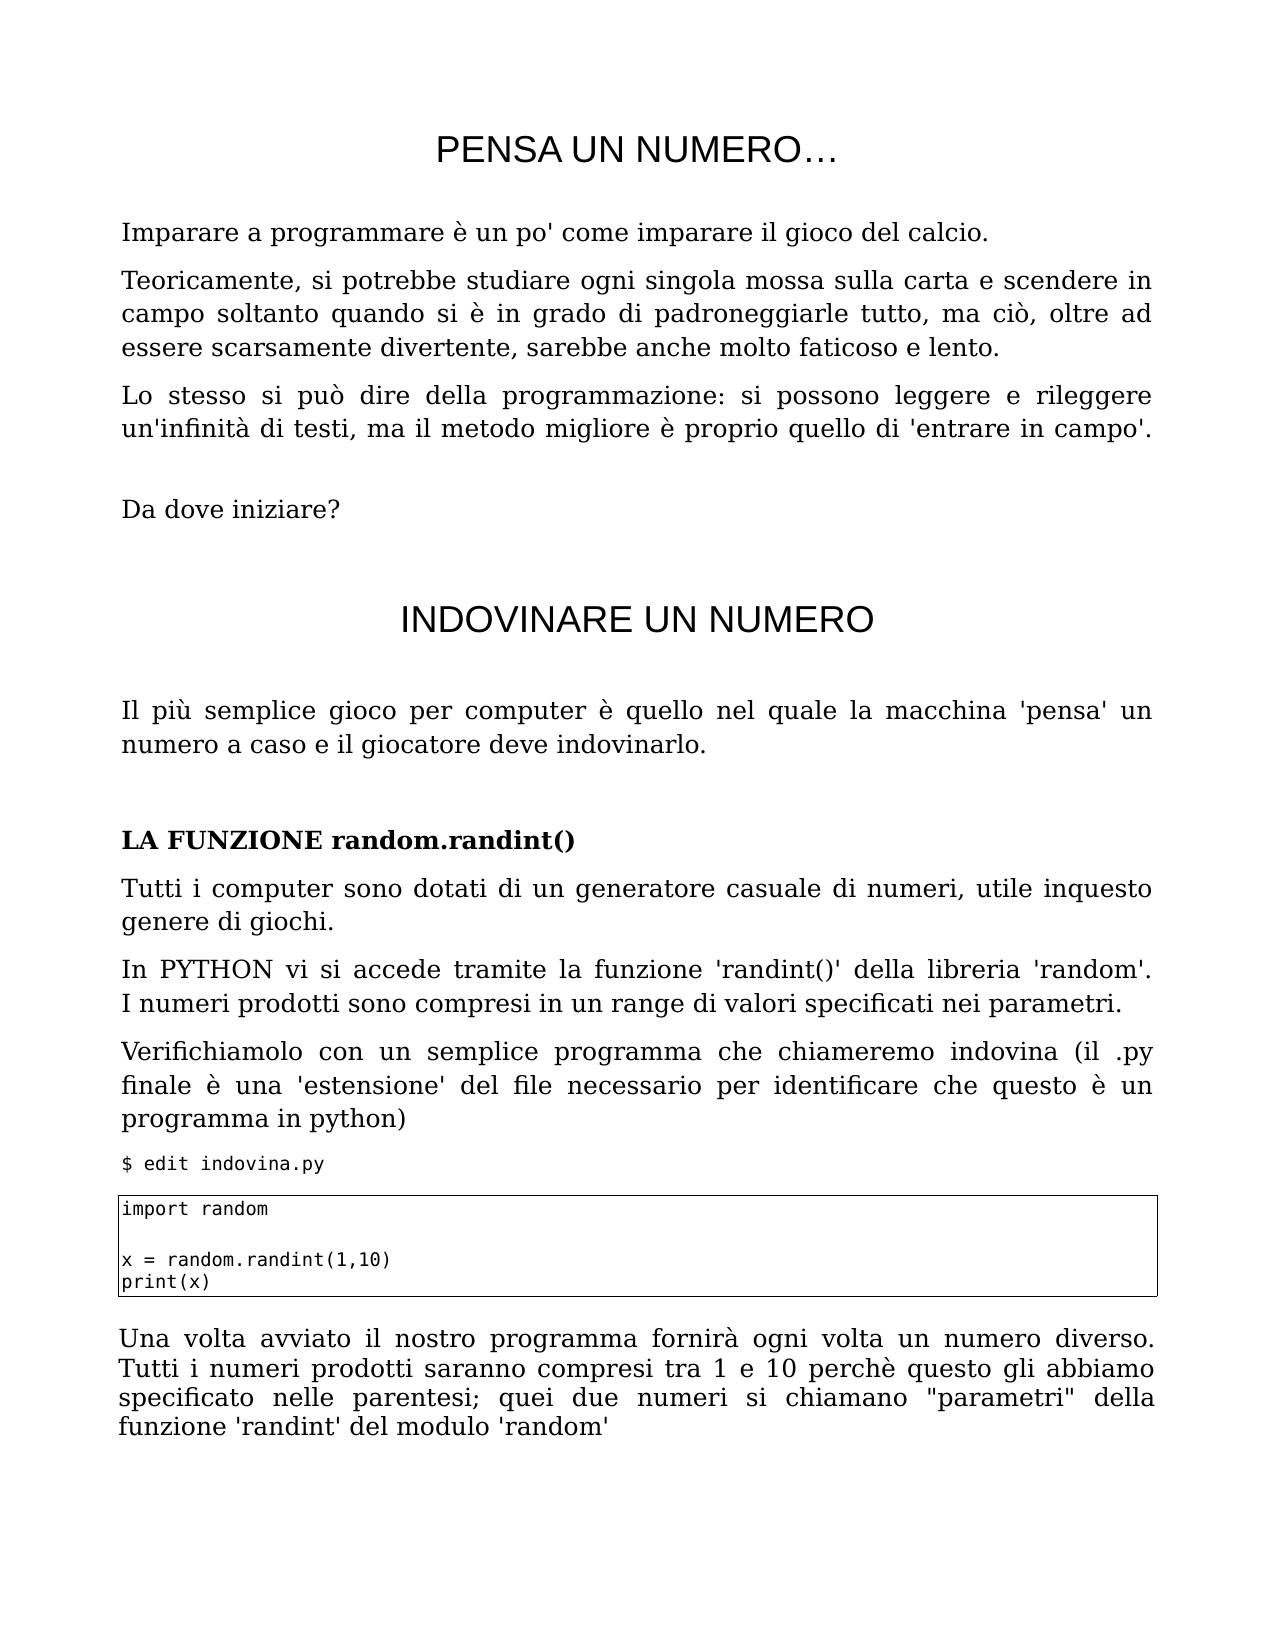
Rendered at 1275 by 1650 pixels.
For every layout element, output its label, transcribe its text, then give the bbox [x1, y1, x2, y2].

text Teoricamente, si potrebbe studiare ogni singola mossa sulla carta e scendere in campo soltanto quando si è in grado di padroneggiarle tutto, ma ciò, oltre ad essere scarsamente divertente, sarebbe anche molto faticoso e lento. [118, 263, 1157, 362]
text import random x = random.randint(1,10) print(x) [119, 1196, 1157, 1296]
text $ edit indovina.py [118, 1149, 1157, 1177]
text Il più semplice gioco per computer è quello nel quale la macchina 'pensa' un numero a caso e il giocatore deve indovinarlo. [118, 693, 1157, 759]
text Verifichiamolo con un semplice programma che chiameremo indovina (il .py finale è una 'estensione' del file necessario per identificare che questo è un programma in python) [118, 1034, 1157, 1134]
text Una volta avviato il nostro programma fornirà ogni volta un numero diverso. Tutti i numeri prodotti saranno compresi tra 1 e 10 perchè questo gli abbiamo specificato nelle parentesi; quei due numeri si chiamano "parametri" della funzione 'randint' del modulo 'random' [118, 1325, 1157, 1441]
text Da dove iniziare? [118, 493, 1157, 525]
subtitle PENSA UN NUMERO… [118, 124, 1157, 173]
subtitle INDOVINARE UN NUMERO [118, 595, 1157, 684]
text LA FUNZIONE random.randint() [118, 823, 1157, 855]
text Imparare a programmare è un po' come imparare il gioco del calcio. [118, 215, 1157, 247]
text Lo stesso si può dire della programmazione: si possono leggere e rileggere un'infinità di testi, ma il metodo migliore è proprio quello di 'entrare in campo'. [118, 378, 1157, 477]
text In PYTHON vi si accede tramite la funzione 'randint()' della libreria 'random'. I numeri prodotti sono compresi in un range di valori specificati nei parametri. [118, 953, 1157, 1018]
text Tutti i computer sono dotati di un generatore casuale di numeri, utile inquesto genere di giochi. [118, 871, 1157, 937]
